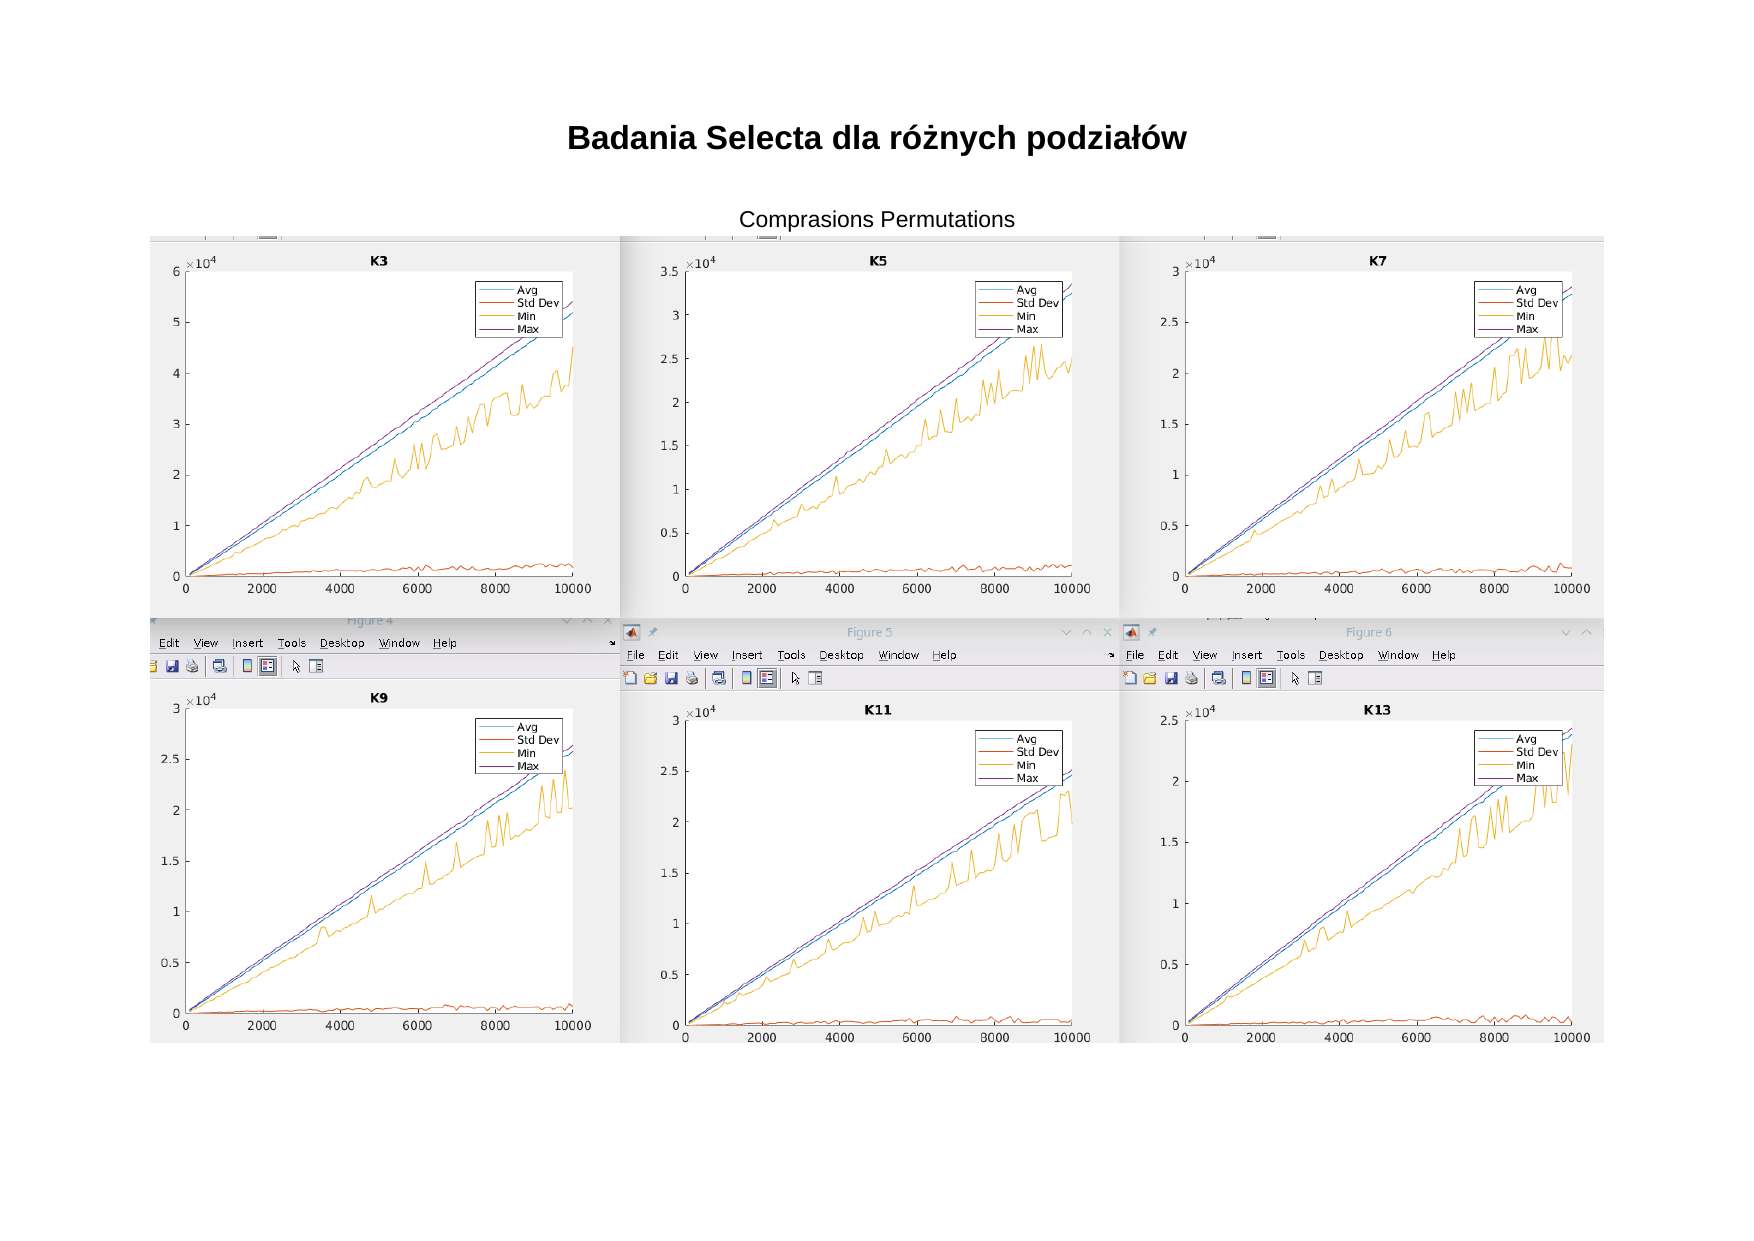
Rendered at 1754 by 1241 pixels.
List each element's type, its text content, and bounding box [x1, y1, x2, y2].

picture [150, 236, 1604, 1043]
text Comprasions Permutations [150, 206, 1604, 233]
text Badania Selecta dla różnych podziałów [150, 118, 1604, 156]
